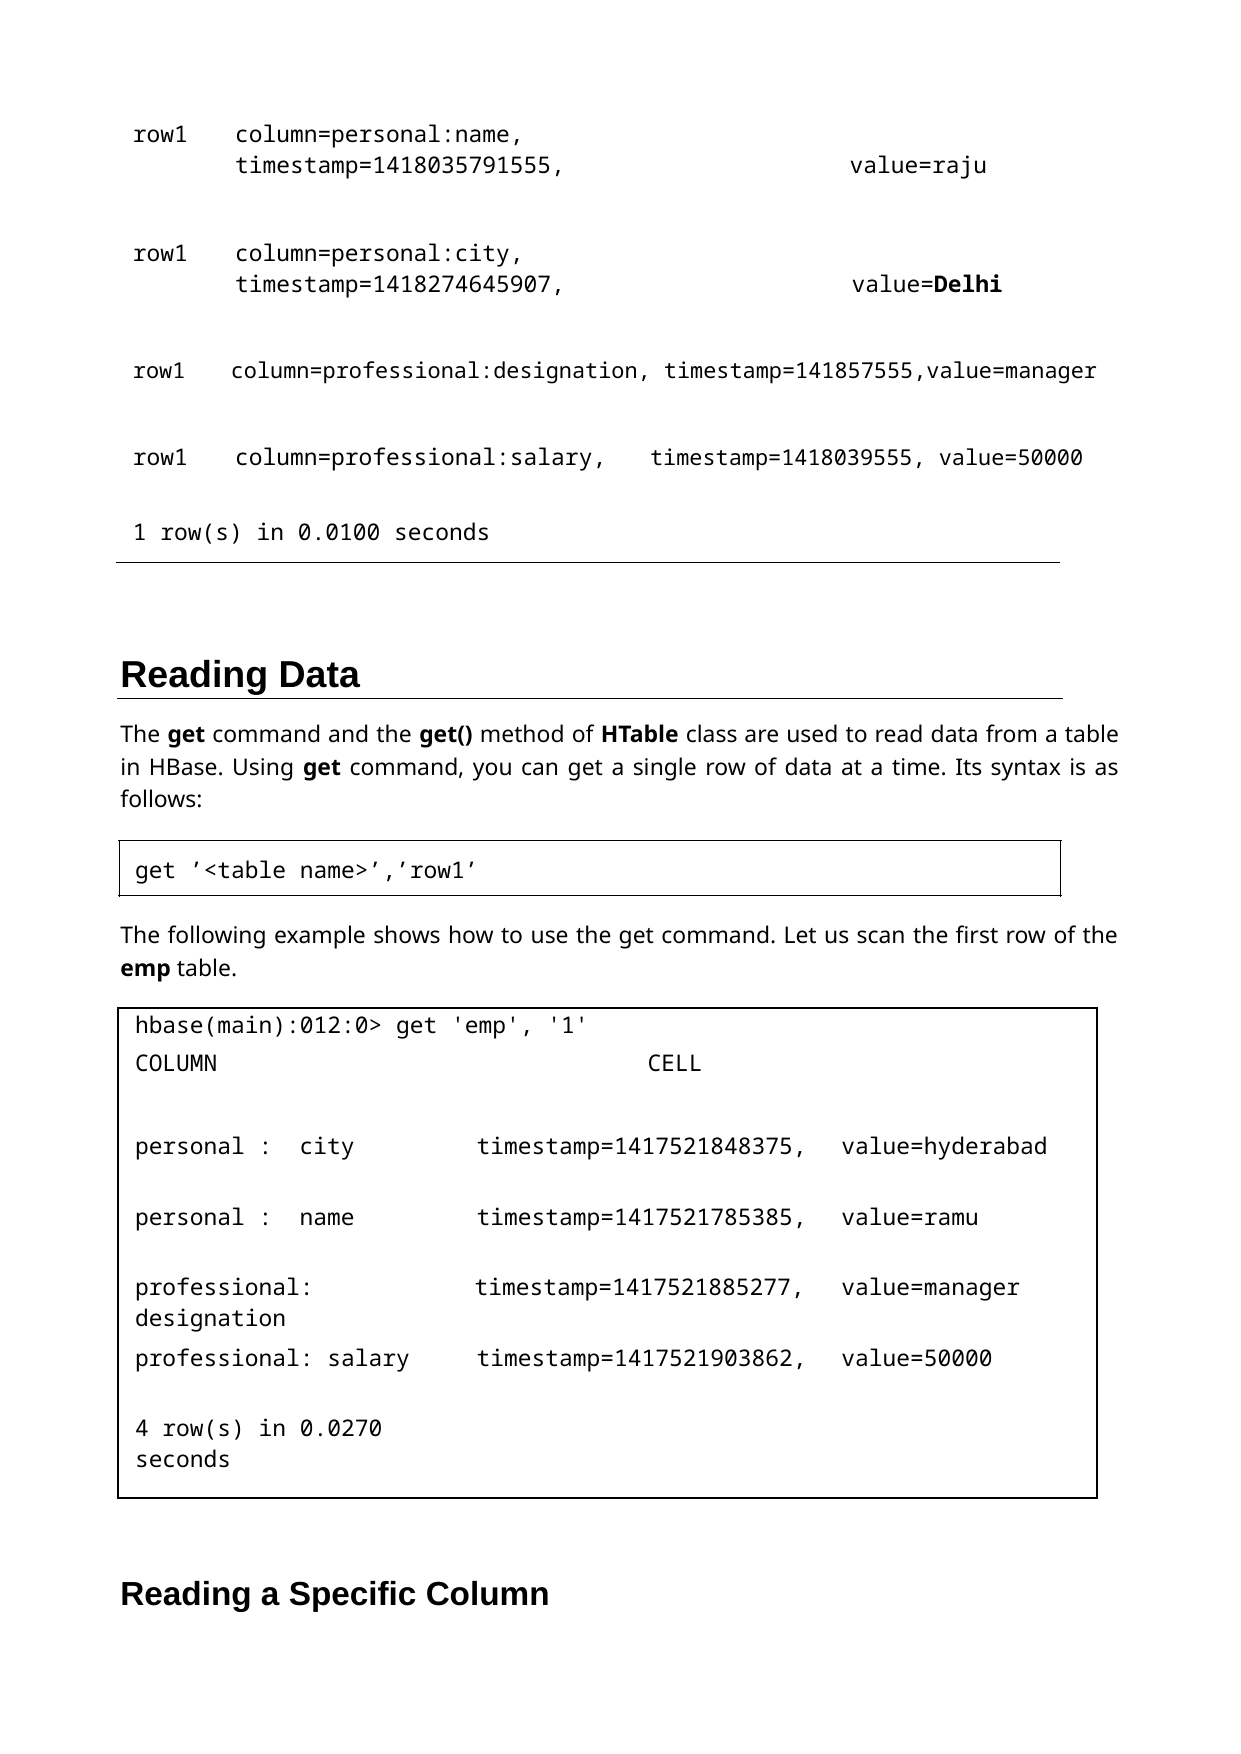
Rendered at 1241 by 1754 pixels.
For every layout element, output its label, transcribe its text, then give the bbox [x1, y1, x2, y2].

table_cell [119, 1482, 281, 1497]
text Reading a Specific Column [120, 1574, 1122, 1613]
table_cell value=manager [810, 1271, 1096, 1342]
text Reading Data [120, 652, 1122, 696]
table_cell timestamp=1417521848375, [468, 1130, 810, 1201]
table_cell CELL [468, 1047, 810, 1130]
text row1 column=professional:designation, timestamp=141857555,value=manager [133, 355, 1122, 385]
text [1061, 854, 1122, 885]
text row1 column=personal:name, timestamp=1418035791555, value=raju [133, 118, 1122, 181]
text get ’<table name>’,’row1’ [135, 854, 1060, 885]
table_cell timestamp=1417521785385, [468, 1201, 810, 1271]
table_cell professional: designation [119, 1271, 468, 1342]
table_cell name [281, 1201, 468, 1271]
table_cell [468, 1482, 810, 1497]
table_cell personal : [119, 1130, 281, 1201]
table_cell COLUMN [119, 1047, 281, 1130]
table_cell [810, 1482, 1096, 1497]
table_cell 4 row(s) in 0.0270 seconds [119, 1412, 468, 1482]
table_cell personal : [119, 1201, 281, 1271]
table_cell [468, 1412, 810, 1482]
table_cell value=hyderabad [810, 1130, 1096, 1201]
text row1 column=professional:salary, timestamp=1418039555, value=50000 [133, 441, 1122, 472]
table_cell value=ramu [810, 1201, 1096, 1271]
text row1 column=personal:city, timestamp=1418274645907, value=Delhi [133, 237, 1122, 299]
text 1 row(s) in 0.0100 seconds [133, 516, 1122, 547]
table_cell value=50000 [810, 1342, 1096, 1412]
table_header [810, 1009, 1096, 1047]
table_cell [281, 1482, 468, 1497]
table_cell [810, 1047, 1096, 1130]
text The following example shows how to use the get command. Let us scan the first row of the emp table. [120, 919, 1120, 983]
table_cell professional: salary [119, 1342, 468, 1412]
table_cell [810, 1412, 1096, 1482]
table_cell [281, 1047, 468, 1130]
table_cell timestamp=1417521885277, [468, 1271, 810, 1342]
table_cell city [281, 1130, 468, 1201]
text The get command and the get() method of HTable class are used to read data from a table in HBase. Using get command, you can get a single row of data at a time. Its syntax is as follows: [120, 718, 1120, 815]
table_header hbase(main):012:0> get 'emp', '1' [119, 1009, 810, 1047]
table_cell timestamp=1417521903862, [468, 1342, 810, 1412]
